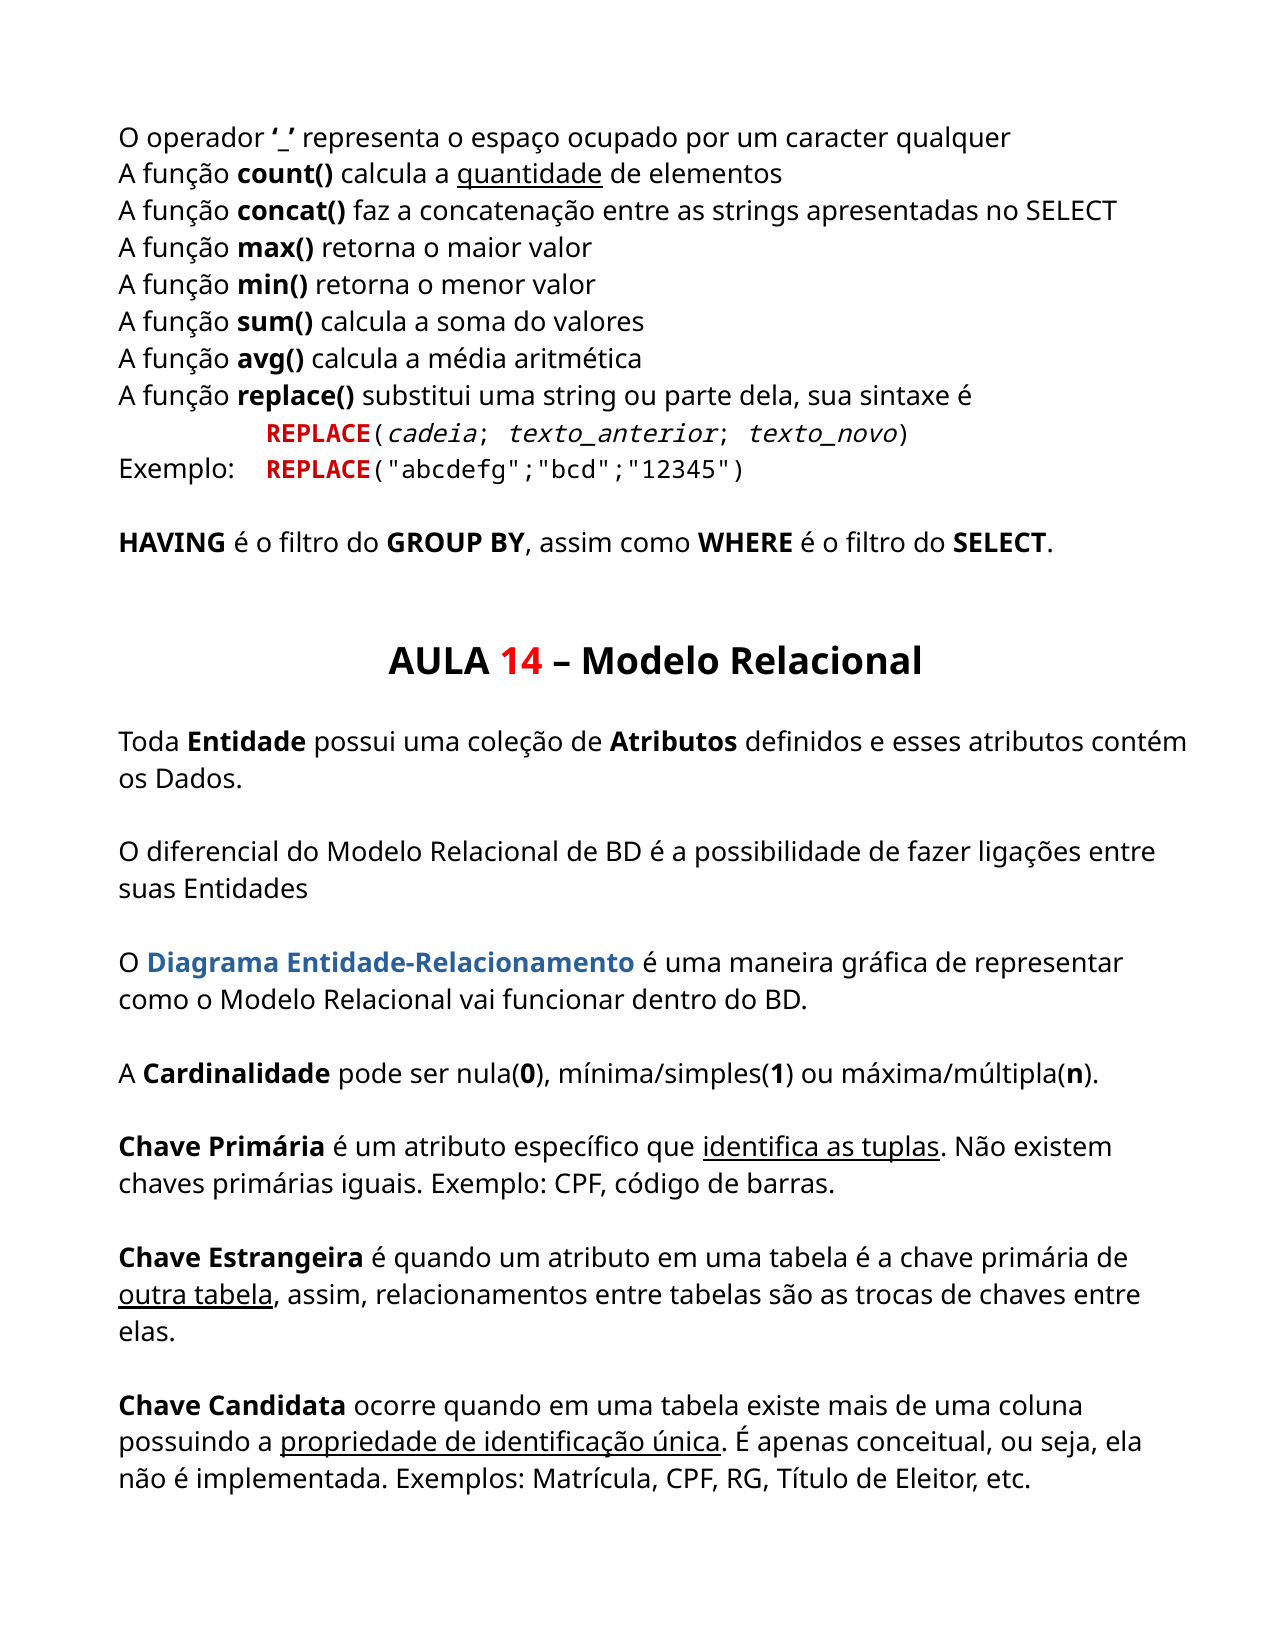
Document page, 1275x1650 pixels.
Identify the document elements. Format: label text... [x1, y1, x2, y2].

text O diferencial do Modelo Relacional de BD é a possibilidade de fazer ligações entre suas Entidades [118, 833, 1193, 907]
text A função replace() substitui uma string ou parte dela, sua sintaxe é REPLACE(cadeia; texto_anterior; texto_novo) Exemplo: REPLACE("abcdefg";"bcd";"12345") [118, 376, 1193, 487]
text O Diagrama Entidade-Relacionamento é uma maneira gráfica de representar como o Modelo Relacional vai funcionar dentro do BD. [118, 943, 1193, 1017]
text A função min() retorna o menor valor [118, 266, 1193, 302]
text A função count() calcula a quantidade de elementos [118, 155, 1193, 192]
text HAVING é o filtro do GROUP BY, assim como WHERE é o filtro do SELECT. [118, 524, 1193, 561]
text A função avg() calcula a média aritmética [118, 339, 1193, 376]
text A função max() retorna o maior valor [118, 229, 1193, 266]
text AULA 14 – Modelo Relacional [118, 634, 1193, 685]
text O operador ‘_’ representa o espaço ocupado por um caracter qualquer [118, 118, 1193, 155]
text Chave Estrangeira é quando um atributo em uma tabela é a chave primária de outra tabela, assim, relacionamentos entre tabelas são as trocas de chaves entre elas. [118, 1238, 1193, 1349]
text A função sum() calcula a soma do valores [118, 302, 1193, 339]
text A Cardinalidade pode ser nula(0), mínima/simples(1) ou máxima/múltipla(n). [118, 1054, 1193, 1091]
text Chave Primária é um atributo específico que identifica as tuplas. Não existem chaves primárias iguais. Exemplo: CPF, código de barras. [118, 1128, 1193, 1202]
text Chave Candidata ocorre quando em uma tabela existe mais de uma coluna possuindo a propriedade de identificação única. É apenas conceitual, ou seja, ela não é implementada. Exemplos: Matrícula, CPF, RG, Título de Eleitor, etc. [118, 1386, 1193, 1497]
text A função concat() faz a concatenação entre as strings apresentadas no SELECT [118, 192, 1193, 229]
text Toda Entidade possui uma coleção de Atributos definidos e esses atributos contém os Dados. [118, 722, 1193, 796]
